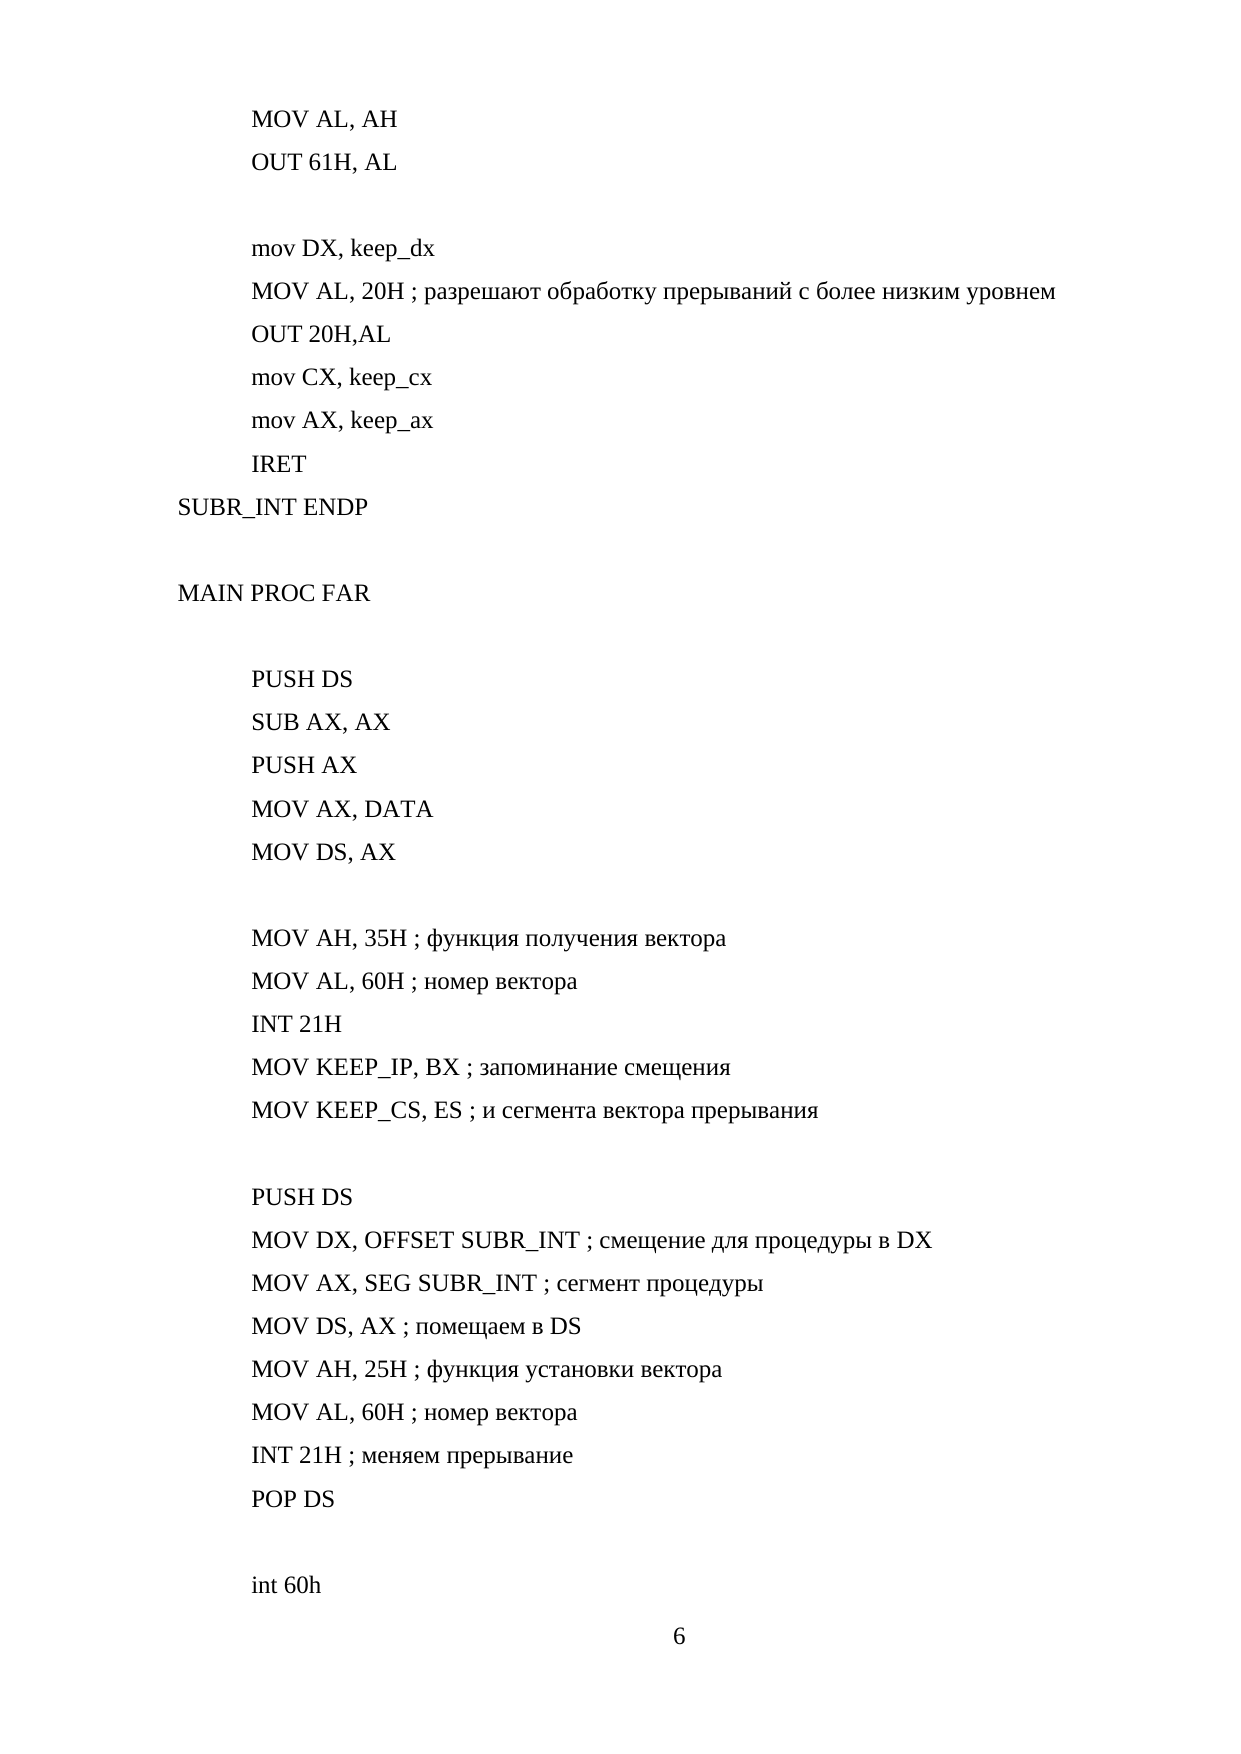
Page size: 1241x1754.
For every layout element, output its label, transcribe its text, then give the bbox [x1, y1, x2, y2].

text OUT 61H, AL [177, 147, 1181, 176]
text MOV DS, AX ; помещаем в DS [177, 1311, 1181, 1340]
text POP DS [177, 1484, 1181, 1512]
text mov AX, keep_ax [177, 406, 1181, 434]
text MOV AH, 25H ; функция установки вектора [177, 1354, 1181, 1383]
text MOV KEEP_CS, ES ; и сегмента вектора прерывания [177, 1096, 1181, 1124]
text PUSH AX [177, 751, 1181, 779]
text MAIN PROC FAR [177, 578, 1181, 607]
text INT 21H ; меняем прерывание [177, 1441, 1181, 1469]
text MOV DX, OFFSET SUBR_INT ; смещение для процедуры в DX [177, 1225, 1181, 1254]
text MOV AX, SEG SUBR_INT ; сегмент процедуры [177, 1268, 1181, 1297]
text mov DX, keep_dx [177, 233, 1181, 262]
text SUB AX, AX [177, 707, 1181, 736]
text MOV KEEP_IP, BX ; запоминание смещения [177, 1052, 1181, 1081]
text int 60h [177, 1570, 1181, 1599]
text MOV AL, 60H ; номер вектора [177, 966, 1181, 995]
text MOV AL, 20H ; разрешают обработку прерываний с более низким уровнем [177, 276, 1181, 305]
text SUBR_INT ENDP [177, 492, 1181, 521]
text IRET [177, 449, 1181, 477]
text MOV AL, AH [177, 104, 1181, 132]
text MOV AX, DATA [177, 794, 1181, 822]
text PUSH DS [177, 1182, 1181, 1211]
text INT 21H [177, 1009, 1181, 1038]
text MOV DS, AX [177, 837, 1181, 866]
text PUSH DS [177, 664, 1181, 693]
text mov CX, keep_cx [177, 362, 1181, 391]
text OUT 20H,AL [177, 319, 1181, 348]
text MOV AL, 60H ; номер вектора [177, 1397, 1181, 1426]
text MOV AH, 35H ; функция получения вектора [177, 923, 1181, 952]
